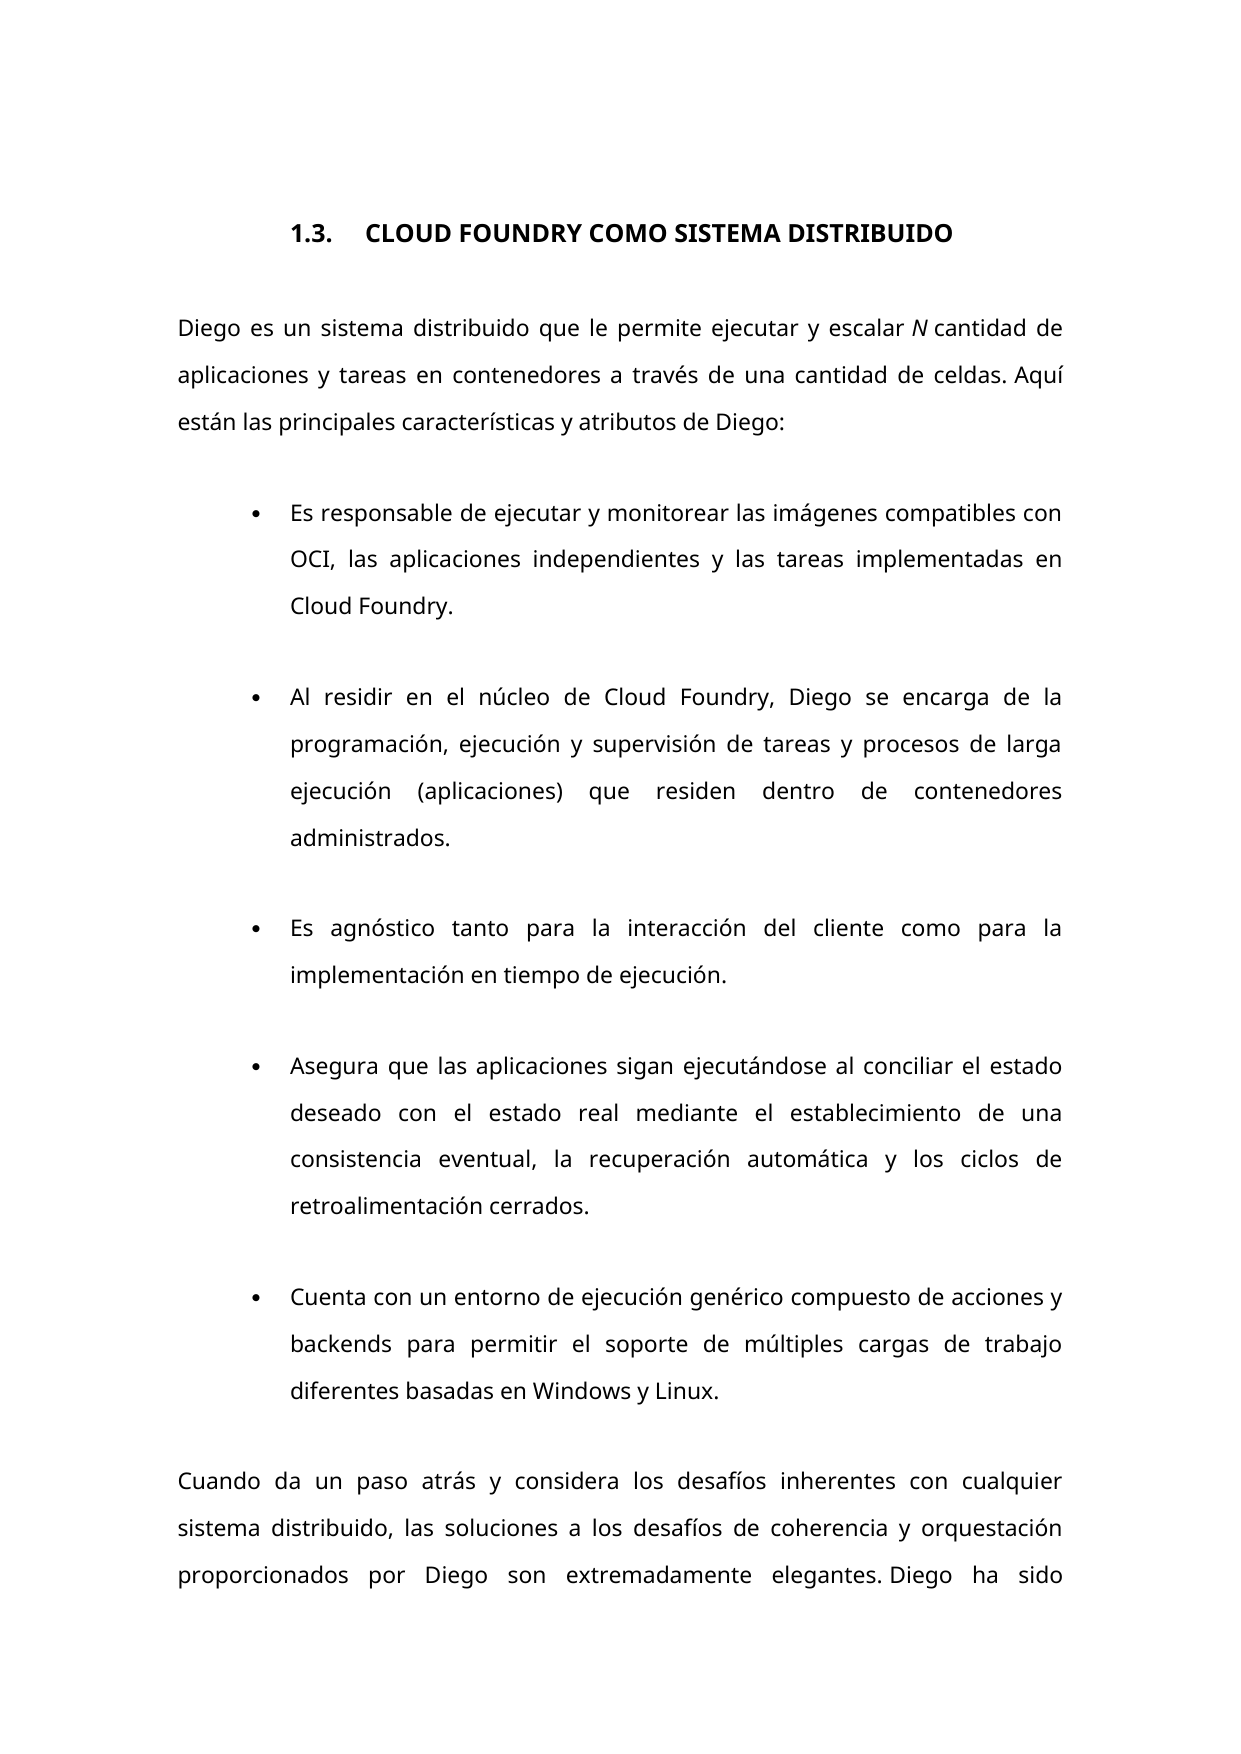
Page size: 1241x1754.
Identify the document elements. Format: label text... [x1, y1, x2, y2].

list Es agnóstico tanto para la interacción del cliente como para la implementación en tiempo de ejecución. [252, 912, 1063, 990]
text Diego es un sistema distribuido que le permite ejecutar y escalar N cantidad de aplicaciones y tareas en contenedores a través de una cantidad de celdas. Aquí están las principales características y atributos de Diego: [177, 312, 1063, 437]
list Al residir en el núcleo de Cloud Foundry, Diego se encarga de la programación, ejecución y supervisión de tareas y procesos de larga ejecución (aplicaciones) que residen dentro de contenedores administrados. [252, 681, 1063, 853]
list Asegura que las aplicaciones sigan ejecutándose al conciliar el estado deseado con el estado real mediante el establecimiento de una consistencia eventual, la recuperación automática y los ciclos de retroalimentación cerrados. [252, 1050, 1063, 1222]
list CLOUD FOUNDRY COMO SISTEMA DISTRIBUIDO [290, 215, 1063, 249]
text Cuando da un paso atrás y considera los desafíos inherentes con cualquier sistema distribuido, las soluciones a los desafíos de coherencia y orquestación proporcionados por Diego son extremadamente elegantes. Diego ha sido [177, 1465, 1063, 1590]
list Cuenta con un entorno de ejecución genérico compuesto de acciones y backends para permitir el soporte de múltiples cargas de trabajo diferentes basadas en Windows y Linux. [252, 1281, 1063, 1406]
list Es responsable de ejecutar y monitorear las imágenes compatibles con OCI, las aplicaciones independientes y las tareas implementadas en Cloud Foundry. [252, 497, 1063, 622]
